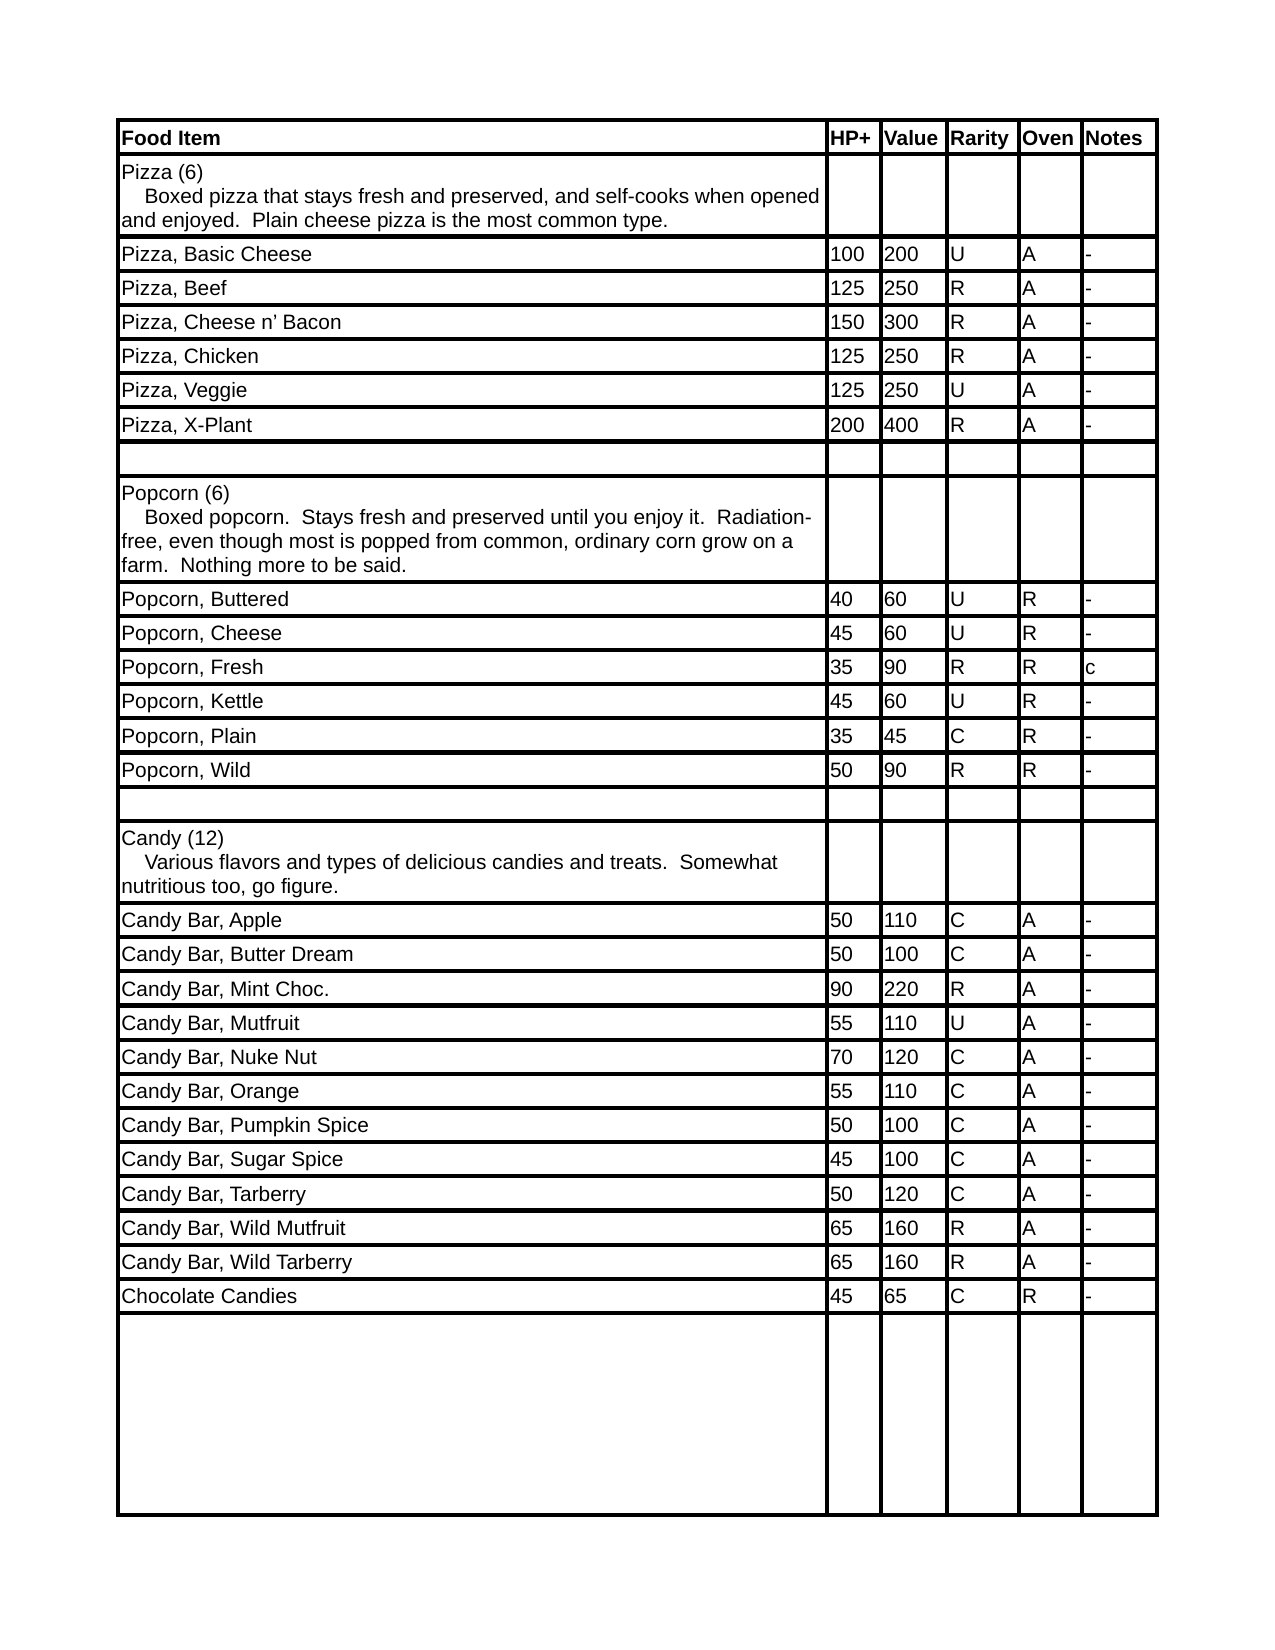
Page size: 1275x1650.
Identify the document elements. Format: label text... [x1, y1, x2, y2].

table_cell A [1021, 1213, 1080, 1242]
table_cell A [1021, 1110, 1080, 1140]
table_cell U [949, 1008, 1017, 1037]
table_cell 120 [883, 1042, 945, 1072]
table_cell U [949, 584, 1017, 614]
table_cell R [949, 307, 1017, 337]
table_cell C [949, 720, 1017, 750]
table_cell U [949, 618, 1017, 648]
table_cell - [1084, 584, 1155, 614]
table_cell - [1084, 341, 1155, 371]
table_cell - [1084, 1213, 1155, 1242]
table_cell R [949, 1247, 1017, 1277]
table_cell A [1021, 1247, 1080, 1277]
table_cell 65 [829, 1213, 879, 1242]
table_cell A [1021, 1076, 1080, 1106]
table_cell 55 [829, 1008, 879, 1037]
table_cell - [1084, 686, 1155, 716]
table_cell 65 [883, 1281, 945, 1311]
table_cell [949, 789, 1017, 819]
table_cell [120, 789, 825, 819]
table_cell R [1021, 755, 1080, 784]
table_header Food Item [120, 122, 825, 152]
table_cell Pizza, Veggie [120, 375, 825, 405]
table_cell Popcorn, Buttered [120, 584, 825, 614]
table_cell 55 [829, 1076, 879, 1106]
table_cell 125 [829, 341, 879, 371]
table_cell A [1021, 409, 1080, 439]
table_cell R [1021, 720, 1080, 750]
table_cell A [1021, 307, 1080, 337]
table_cell [883, 1315, 945, 1513]
table_cell [1021, 156, 1080, 234]
table_cell [1084, 444, 1155, 473]
table_cell - [1084, 375, 1155, 405]
table_cell R [1021, 584, 1080, 614]
table_cell 220 [883, 973, 945, 1003]
table_cell [883, 478, 945, 579]
table_cell Pizza, Beef [120, 273, 825, 303]
table_cell 50 [829, 939, 879, 969]
table_cell R [949, 755, 1017, 784]
table_cell Popcorn, Wild [120, 755, 825, 784]
table_cell 125 [829, 375, 879, 405]
table_cell - [1084, 618, 1155, 648]
table_cell [1021, 789, 1080, 819]
table_cell 300 [883, 307, 945, 337]
table_cell 50 [829, 755, 879, 784]
table_cell Candy Bar, Pumpkin Spice [120, 1110, 825, 1140]
table_cell Candy Bar, Butter Dream [120, 939, 825, 969]
table_cell 60 [883, 618, 945, 648]
table_cell C [949, 1042, 1017, 1072]
table_cell [1021, 823, 1080, 901]
table_cell [949, 478, 1017, 579]
table_cell 400 [883, 409, 945, 439]
table_cell 250 [883, 341, 945, 371]
table_cell 65 [829, 1247, 879, 1277]
table_cell - [1084, 1247, 1155, 1277]
table_cell 100 [883, 939, 945, 969]
table_cell Candy Bar, Wild Tarberry [120, 1247, 825, 1277]
table_cell R [949, 1213, 1017, 1242]
table_cell [883, 156, 945, 234]
table_cell 35 [829, 652, 879, 682]
table_cell U [949, 375, 1017, 405]
table_cell Candy Bar, Wild Mutfruit [120, 1213, 825, 1242]
table_cell A [1021, 273, 1080, 303]
table_cell R [949, 409, 1017, 439]
table_cell [1021, 478, 1080, 579]
table_cell [949, 444, 1017, 473]
table_cell U [949, 239, 1017, 268]
table_cell C [949, 905, 1017, 935]
table_cell [949, 156, 1017, 234]
table_cell A [1021, 905, 1080, 935]
table_cell 100 [829, 239, 879, 268]
table_cell A [1021, 239, 1080, 268]
table_cell - [1084, 1110, 1155, 1140]
table_cell - [1084, 755, 1155, 784]
table_header Rarity [949, 122, 1017, 152]
table_cell Popcorn (6) Boxed popcorn. Stays fresh and preserved until you enjoy it. Radiation-free, even though most is popped from common, ordinary corn grow on a farm. Nothing more to be said. [120, 478, 825, 579]
table_cell 120 [883, 1178, 945, 1208]
table_cell [120, 1315, 825, 1513]
table_cell 125 [829, 273, 879, 303]
table_cell - [1084, 409, 1155, 439]
table_cell Chocolate Candies [120, 1281, 825, 1311]
table_cell - [1084, 939, 1155, 969]
table_cell 110 [883, 1008, 945, 1037]
table_cell [883, 823, 945, 901]
table_cell [1021, 1315, 1080, 1513]
table_cell A [1021, 1144, 1080, 1174]
table_cell - [1084, 307, 1155, 337]
table_cell Pizza, Basic Cheese [120, 239, 825, 268]
table_cell Candy (12) Various flavors and types of delicious candies and treats. Somewhat nutritious too, go figure. [120, 823, 825, 901]
table_cell - [1084, 1281, 1155, 1311]
table_cell 110 [883, 905, 945, 935]
table_cell 60 [883, 584, 945, 614]
table_cell - [1084, 1042, 1155, 1072]
table_cell Popcorn, Plain [120, 720, 825, 750]
table_cell 45 [883, 720, 945, 750]
table_cell [883, 444, 945, 473]
table_cell 50 [829, 905, 879, 935]
table_cell R [1021, 686, 1080, 716]
table_cell [949, 1315, 1017, 1513]
table_cell - [1084, 905, 1155, 935]
table_cell Candy Bar, Mutfruit [120, 1008, 825, 1037]
table_cell - [1084, 720, 1155, 750]
table_header Notes [1084, 122, 1155, 152]
table_cell 160 [883, 1247, 945, 1277]
table_cell 45 [829, 618, 879, 648]
table_cell - [1084, 973, 1155, 1003]
table_cell C [949, 939, 1017, 969]
table_cell Pizza, Chicken [120, 341, 825, 371]
table_cell 40 [829, 584, 879, 614]
table_cell - [1084, 1008, 1155, 1037]
table_cell A [1021, 1178, 1080, 1208]
table_cell R [949, 341, 1017, 371]
table_cell [829, 444, 879, 473]
table_cell [829, 478, 879, 579]
table_cell R [1021, 1281, 1080, 1311]
table_cell C [949, 1144, 1017, 1174]
table_cell 90 [829, 973, 879, 1003]
table_cell 35 [829, 720, 879, 750]
table_cell C [949, 1178, 1017, 1208]
table_cell Candy Bar, Sugar Spice [120, 1144, 825, 1174]
table_header Oven [1021, 122, 1080, 152]
table_cell 110 [883, 1076, 945, 1106]
table_cell 60 [883, 686, 945, 716]
table_cell 250 [883, 375, 945, 405]
table_cell Pizza, X-Plant [120, 409, 825, 439]
table_cell Candy Bar, Nuke Nut [120, 1042, 825, 1072]
table_cell R [1021, 618, 1080, 648]
table_cell 90 [883, 652, 945, 682]
table_cell [1084, 478, 1155, 579]
table_cell 100 [883, 1110, 945, 1140]
table_cell Candy Bar, Orange [120, 1076, 825, 1106]
table_cell [829, 156, 879, 234]
table_cell 100 [883, 1144, 945, 1174]
table_cell A [1021, 973, 1080, 1003]
table_cell R [1021, 652, 1080, 682]
table_cell [883, 789, 945, 819]
table_cell R [949, 973, 1017, 1003]
table_cell A [1021, 341, 1080, 371]
table_header HP+ [829, 122, 879, 152]
table_cell U [949, 686, 1017, 716]
table_cell 70 [829, 1042, 879, 1072]
table_cell [829, 1315, 879, 1513]
table_cell 160 [883, 1213, 945, 1242]
table_cell [1084, 1315, 1155, 1513]
table_cell - [1084, 273, 1155, 303]
table_cell [829, 823, 879, 901]
table_cell A [1021, 939, 1080, 969]
table_cell [120, 444, 825, 473]
table_cell - [1084, 239, 1155, 268]
table_cell Popcorn, Fresh [120, 652, 825, 682]
table_cell 200 [829, 409, 879, 439]
table_cell 150 [829, 307, 879, 337]
table_cell [1021, 444, 1080, 473]
table_cell R [949, 652, 1017, 682]
table_cell A [1021, 375, 1080, 405]
table_cell C [949, 1281, 1017, 1311]
table_cell 45 [829, 1281, 879, 1311]
table_cell A [1021, 1008, 1080, 1037]
table_cell 250 [883, 273, 945, 303]
table_cell 45 [829, 686, 879, 716]
table_cell 50 [829, 1178, 879, 1208]
table_cell [1084, 823, 1155, 901]
table_cell [829, 789, 879, 819]
table_cell C [949, 1110, 1017, 1140]
table_cell A [1021, 1042, 1080, 1072]
table_cell - [1084, 1144, 1155, 1174]
table_cell 50 [829, 1110, 879, 1140]
table_cell C [949, 1076, 1017, 1106]
table_cell Candy Bar, Tarberry [120, 1178, 825, 1208]
table_cell 90 [883, 755, 945, 784]
table_cell [949, 823, 1017, 901]
table_header Value [883, 122, 945, 152]
table_cell 200 [883, 239, 945, 268]
table_cell - [1084, 1178, 1155, 1208]
table_cell 45 [829, 1144, 879, 1174]
table_cell Candy Bar, Apple [120, 905, 825, 935]
table_cell R [949, 273, 1017, 303]
table_cell [1084, 156, 1155, 234]
table_cell Pizza (6) Boxed pizza that stays fresh and preserved, and self-cooks when opened and enjoyed. Plain cheese pizza is the most common type. [120, 156, 825, 234]
table_cell Popcorn, Kettle [120, 686, 825, 716]
table_cell [1084, 789, 1155, 819]
table_cell Popcorn, Cheese [120, 618, 825, 648]
table_cell - [1084, 1076, 1155, 1106]
table_cell c [1084, 652, 1155, 682]
table_cell Candy Bar, Mint Choc. [120, 973, 825, 1003]
table_cell Pizza, Cheese n’ Bacon [120, 307, 825, 337]
